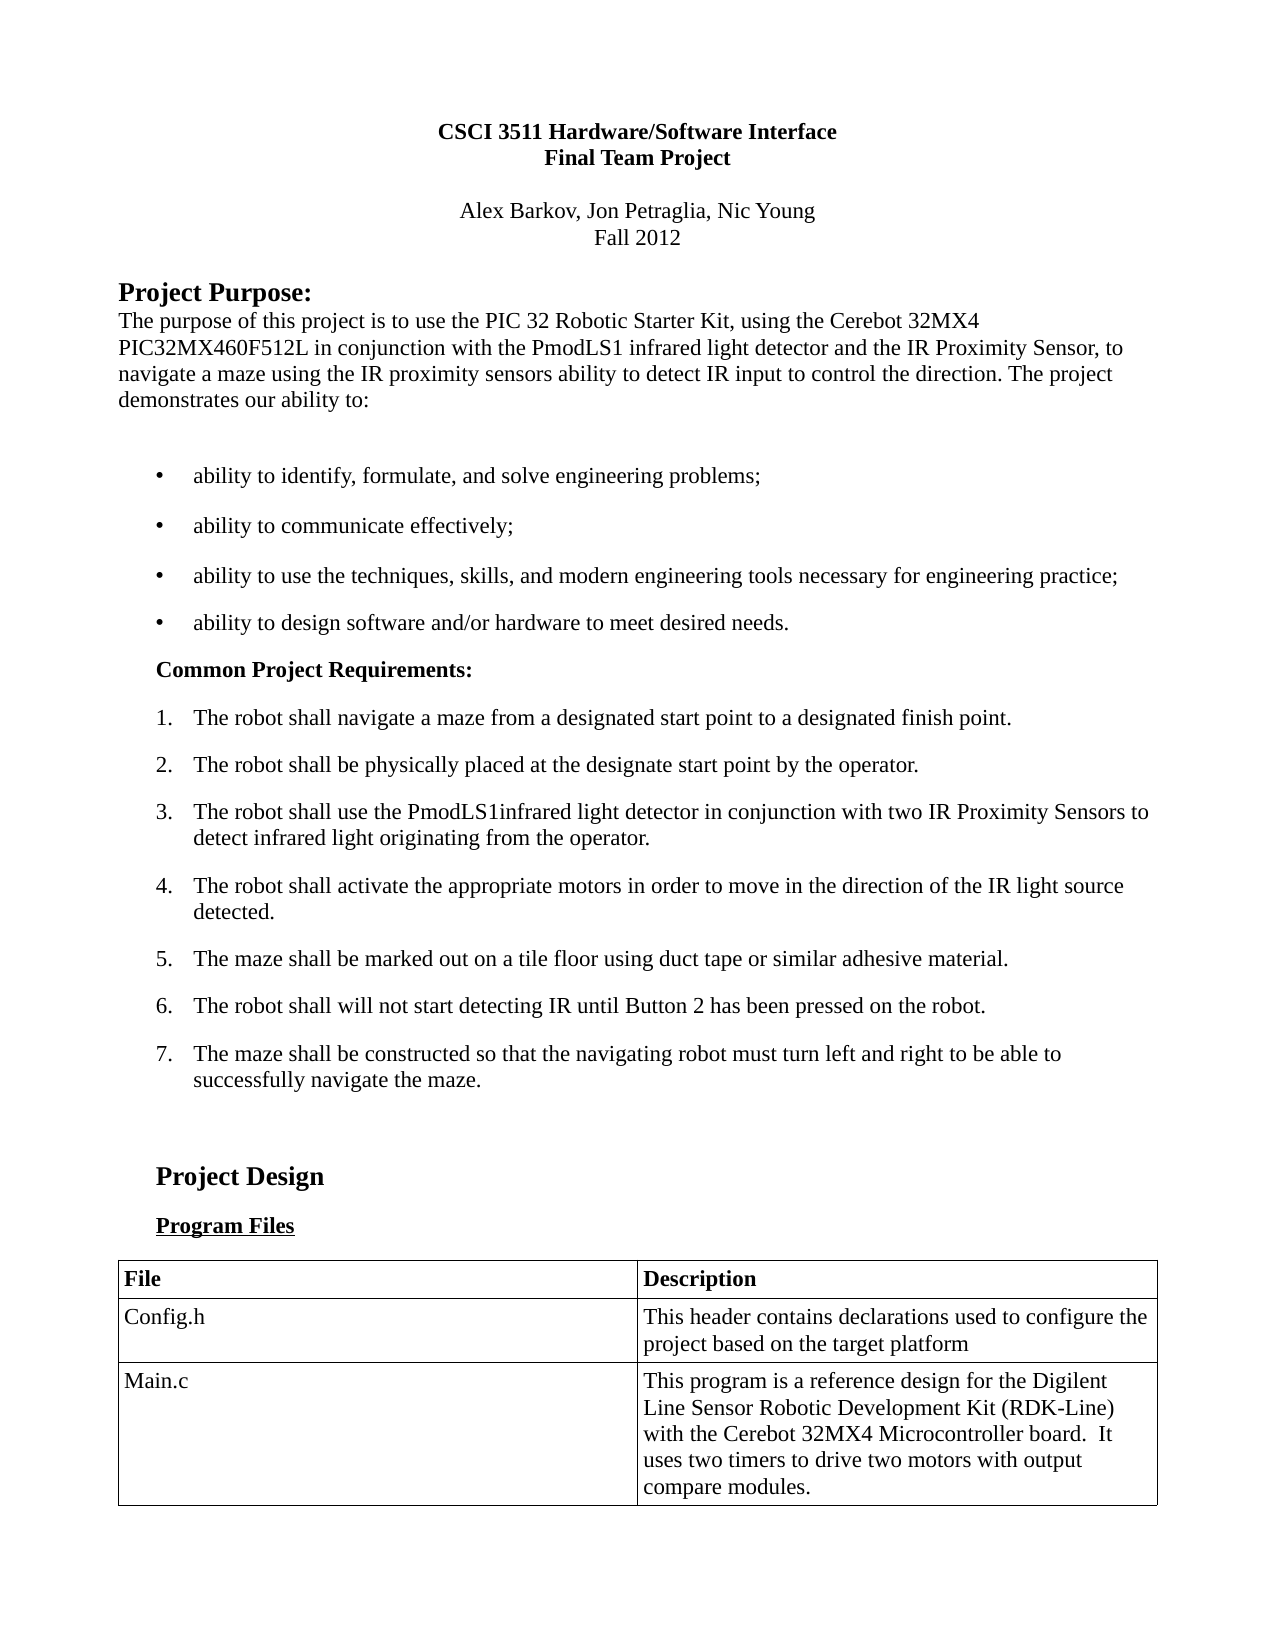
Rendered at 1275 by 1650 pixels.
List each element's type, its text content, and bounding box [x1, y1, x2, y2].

list ability to use the techniques, skills, and modern engineering tools necessary for engineering practice; [156, 562, 1157, 588]
list ability to identify, formulate, and solve engineering problems; [156, 463, 1157, 489]
text Fall 2012 [118, 223, 1157, 250]
table_header File [119, 1261, 637, 1297]
list The robot shall use the PmodLS1infrared light detector in conjunction with two IR Proximity Sensors to detect infrared light originating from the operator. [156, 798, 1157, 851]
table_cell This header contains declarations used to configure the project based on the target platform [638, 1299, 1157, 1362]
list The robot shall activate the appropriate motors in order to move in the direction of the IR light source detected. [156, 872, 1157, 924]
list The maze shall be marked out on a tile floor using duct tape or similar adhesive material. [156, 945, 1157, 972]
text Project Purpose: [118, 276, 1157, 307]
text CSCI 3511 Hardware/Software Interface [118, 118, 1157, 144]
list The robot shall be physically placed at the designate start point by the operator. [156, 751, 1157, 777]
text Program Files [156, 1212, 1157, 1239]
text Project Design [156, 1160, 1157, 1191]
text The purpose of this project is to use the PIC 32 Robotic Starter Kit, using the Cerebot 32MX4 PIC32MX460F512L in conjunction with the PmodLS1 infrared light detector and the IR Proximity Sensor, to navigate a maze using the IR proximity sensors ability to detect IR input to control the direction. The project demonstrates our ability to: [118, 307, 1157, 413]
text Alex Barkov, Jon Petraglia, Nic Young [118, 197, 1157, 223]
table_cell Config.h [119, 1299, 637, 1362]
table_cell Main.c [119, 1363, 637, 1505]
table_cell This program is a reference design for the Digilent Line Sensor Robotic Development Kit (RDK-Line) with the Cerebot 32MX4 Microcontroller board. It uses two timers to drive two motors with output compare modules. [638, 1363, 1157, 1505]
list ability to communicate effectively; [156, 512, 1157, 539]
text Final Team Project [118, 144, 1157, 171]
list The robot shall will not start detecting IR until Button 2 has been pressed on the robot. [156, 992, 1157, 1019]
list Common Project Requirements: [156, 657, 1157, 683]
list The maze shall be constructed so that the navigating robot must turn left and right to be able to successfully navigate the maze. [156, 1039, 1157, 1092]
list The robot shall navigate a maze from a designated start point to a designated finish point. [156, 704, 1157, 730]
list ability to design software and/or hardware to meet desired needs. [156, 609, 1157, 636]
table_header Description [638, 1261, 1157, 1297]
